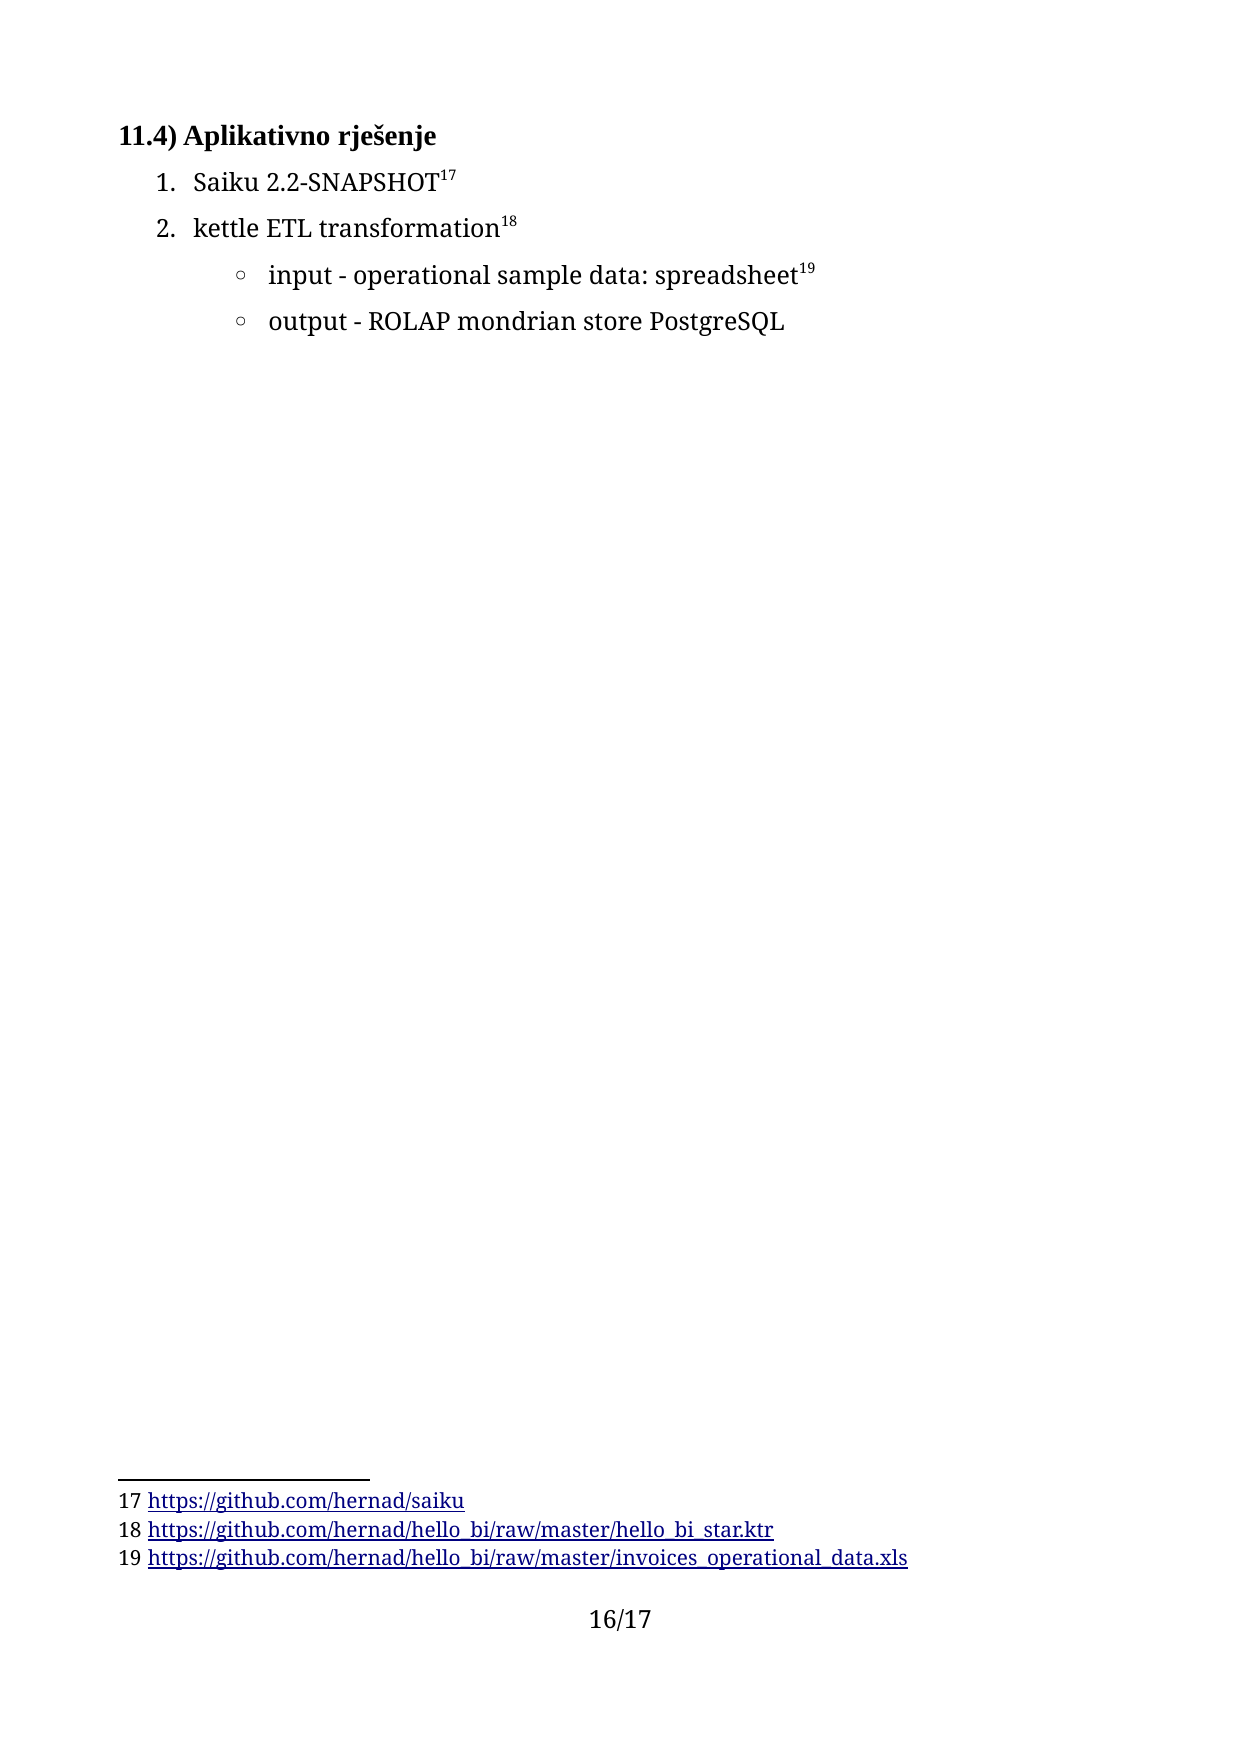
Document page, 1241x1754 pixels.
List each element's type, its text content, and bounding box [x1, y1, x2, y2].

list output - ROLAP mondrian store PostgreSQL [231, 304, 1122, 338]
list Saiku 2.2-SNAPSHOT [156, 164, 1122, 198]
list input - operational sample data: spreadsheet [231, 257, 1122, 291]
list kettle ETL transformation [156, 211, 1122, 245]
subtitle 11.4) Aplikativno rješenje [118, 118, 1122, 152]
list https://github.com/hernad/saiku [118, 1486, 1122, 1515]
list https://github.com/hernad/hello_bi/raw/master/invoices_operational_data.xls [118, 1543, 1122, 1572]
list https://github.com/hernad/hello_bi/raw/master/hello_bi_star.ktr [118, 1515, 1122, 1543]
